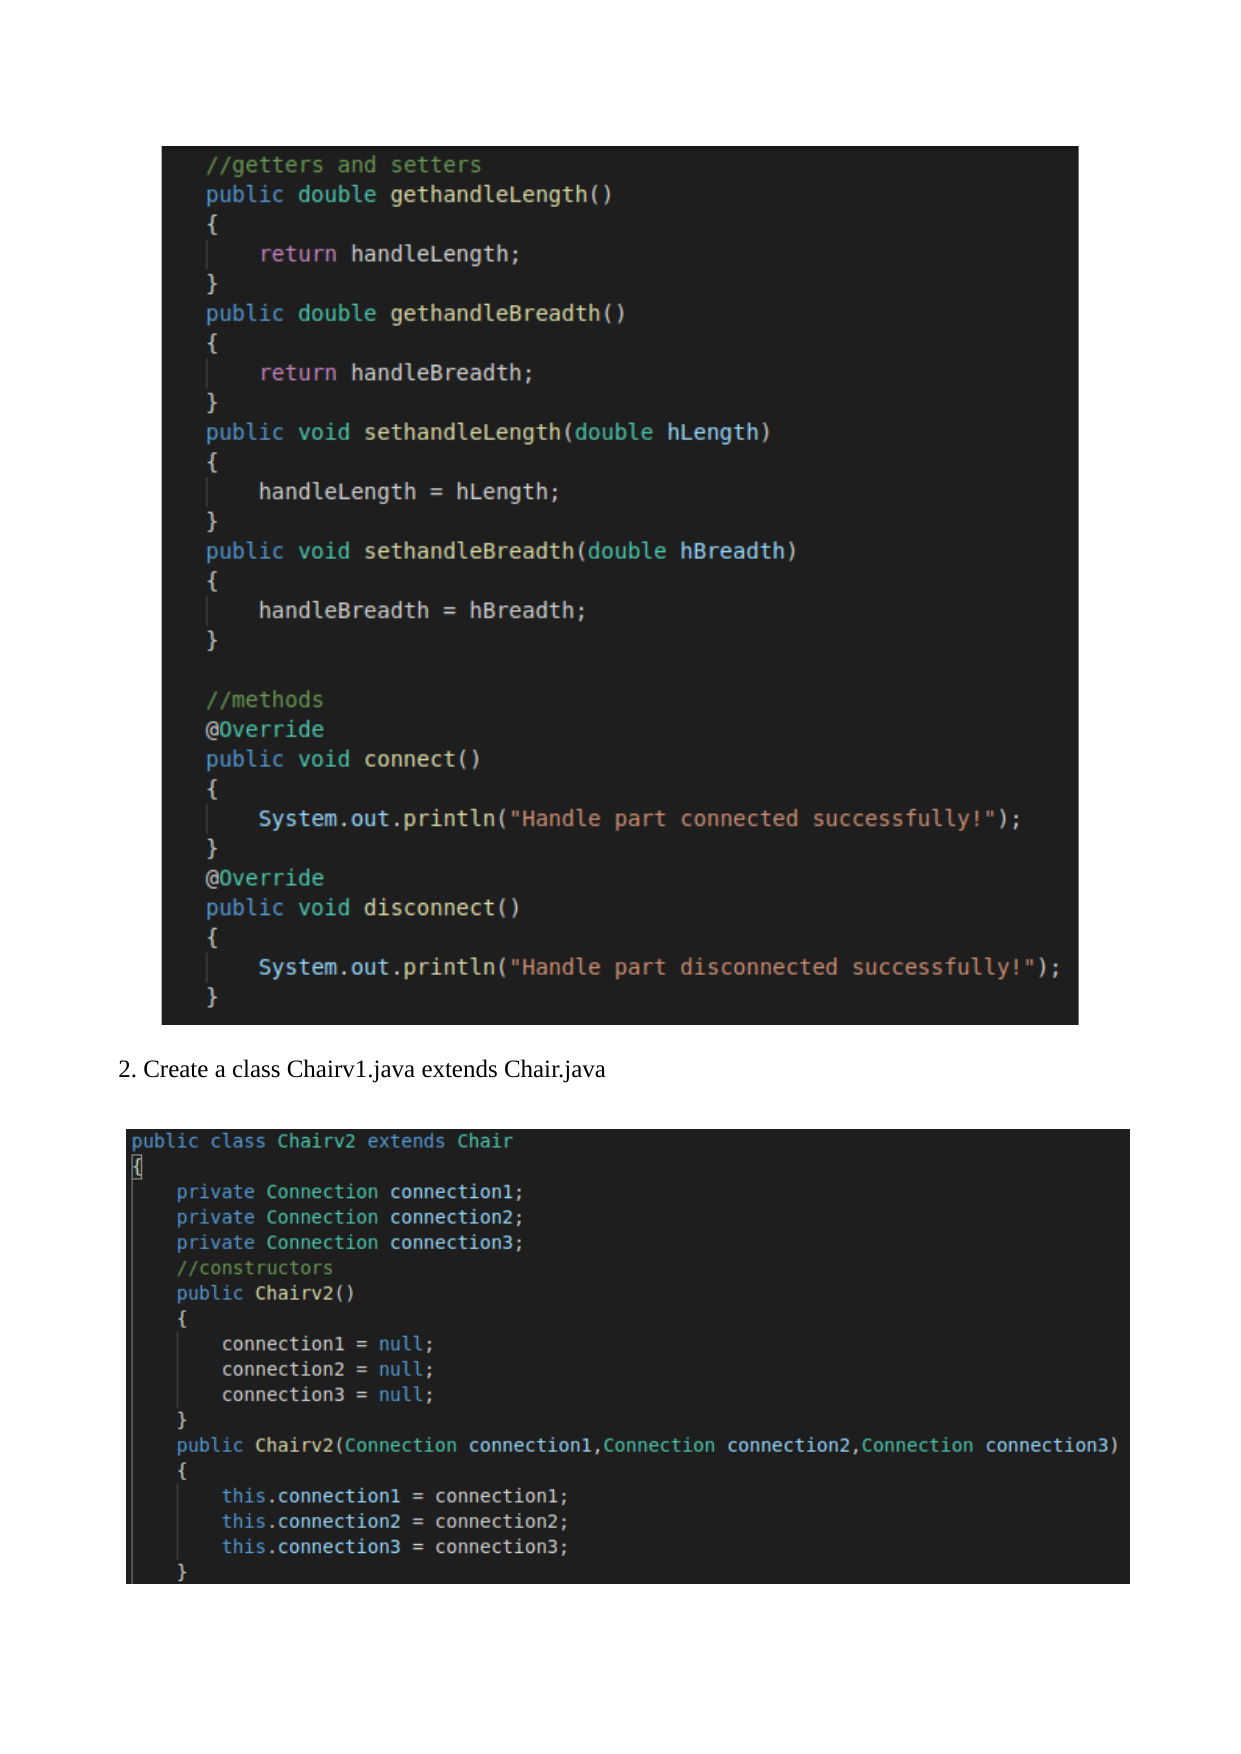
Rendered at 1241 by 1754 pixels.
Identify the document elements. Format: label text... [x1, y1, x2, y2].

picture [161, 146, 1079, 1025]
picture [126, 1129, 1130, 1584]
text 2. Create a class Chairv1.java extends Chair.java [118, 1054, 1122, 1082]
